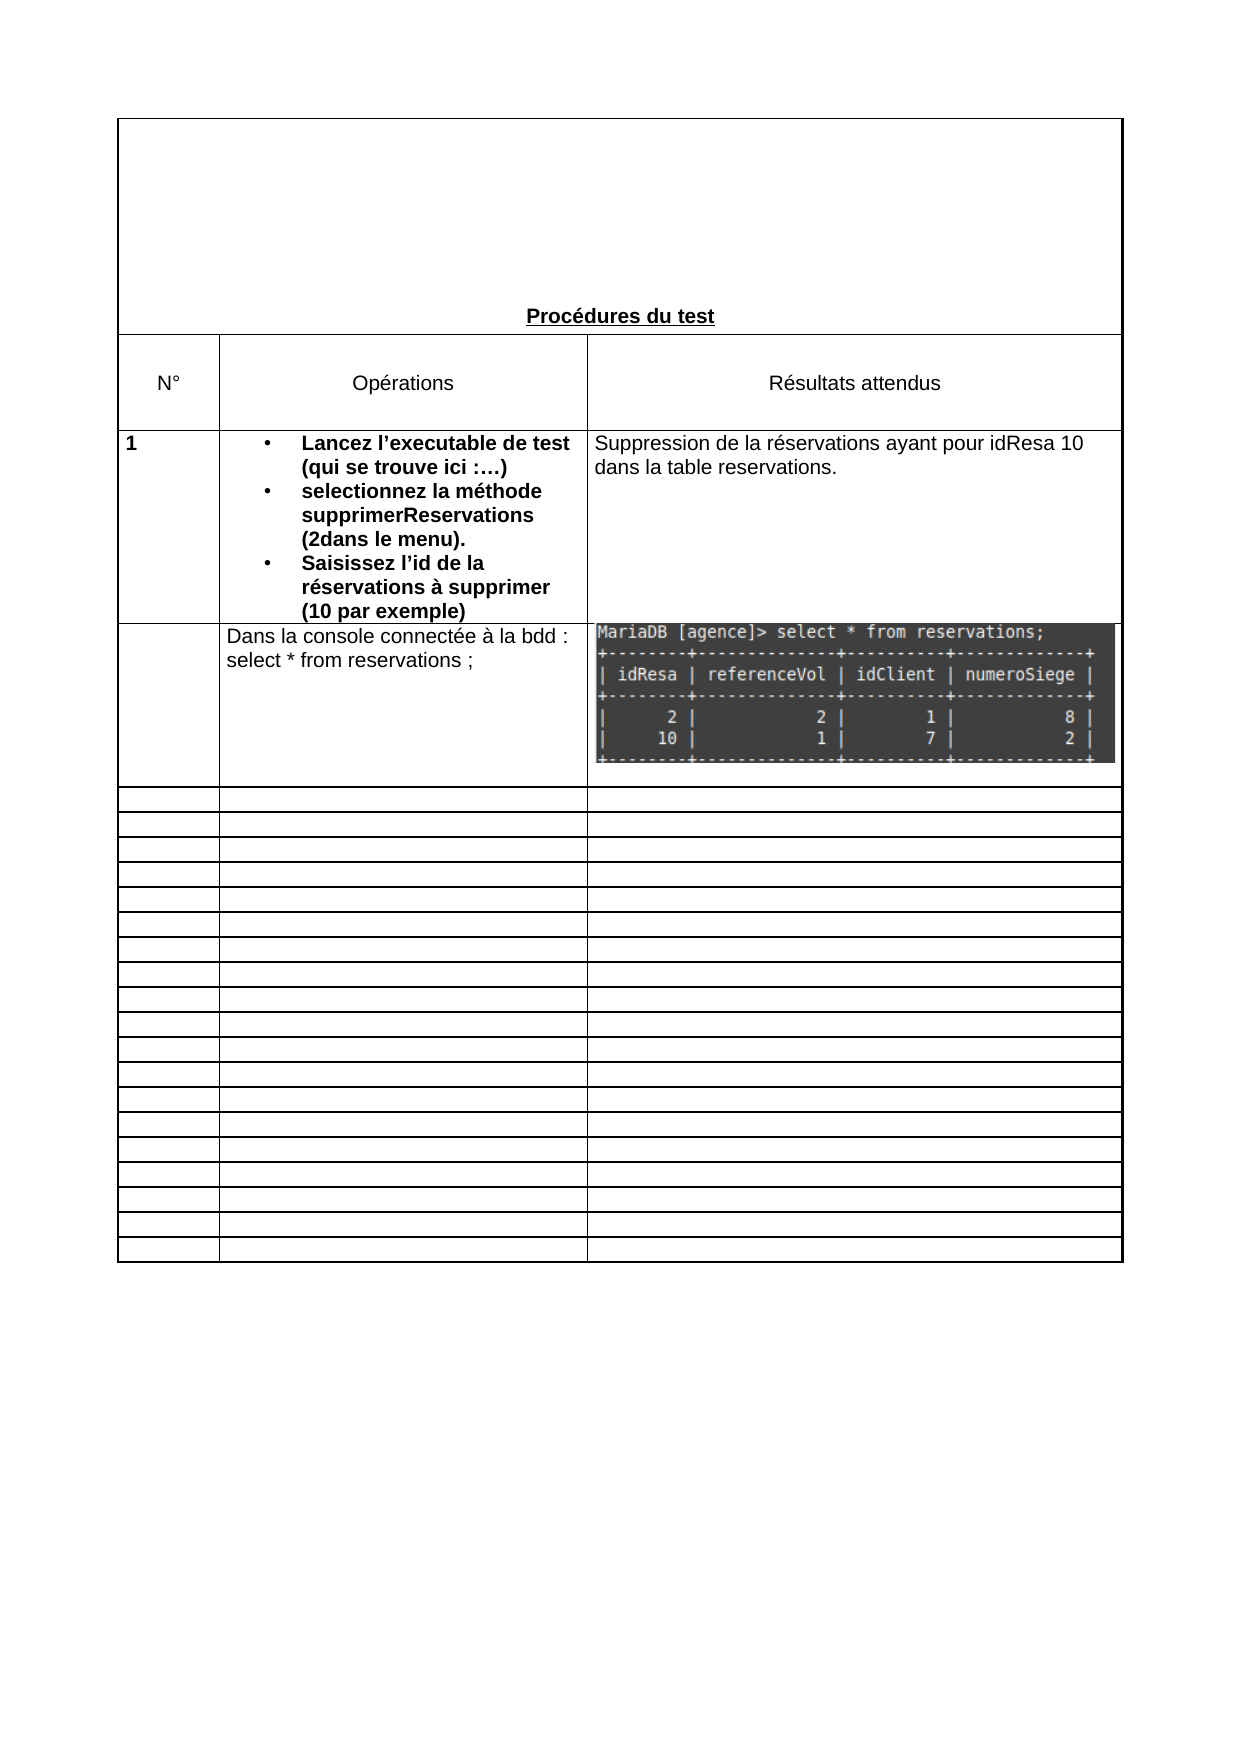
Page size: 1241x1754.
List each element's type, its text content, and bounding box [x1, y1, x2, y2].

table_cell [119, 813, 219, 836]
table_cell [220, 913, 587, 936]
table_cell [588, 624, 1121, 786]
table_cell [220, 813, 587, 836]
table_cell [588, 1113, 1121, 1136]
table_cell [119, 1238, 219, 1261]
table_cell [588, 888, 1121, 911]
table_cell [588, 938, 1121, 961]
table_cell [119, 624, 219, 786]
table_cell [588, 988, 1121, 1011]
table_cell [588, 1163, 1121, 1186]
table_cell [220, 963, 587, 986]
table_cell [220, 1113, 587, 1136]
table_cell Lancez l’executable de test (qui se trouve ici :…) selectionnez la méthode supprimerReservations (2dans le menu). Saisissez l’id de la réservations à supprimer (10 par exemple) [220, 431, 587, 622]
table_cell [119, 888, 219, 911]
table_cell Procédures du test [119, 119, 1121, 334]
table_cell [119, 1163, 219, 1186]
table_cell [220, 1238, 587, 1261]
table_cell [220, 863, 587, 886]
table_cell [588, 1188, 1121, 1211]
table_cell [220, 988, 587, 1011]
table_cell [119, 1063, 219, 1086]
table_cell [588, 863, 1121, 886]
table_cell [119, 963, 219, 986]
table_cell [220, 1063, 587, 1086]
table_cell [220, 938, 587, 961]
table_cell [119, 838, 219, 861]
table_cell [588, 1038, 1121, 1061]
table_cell [119, 788, 219, 811]
table_cell [588, 963, 1121, 986]
table_cell [119, 1013, 219, 1036]
table_cell [588, 913, 1121, 936]
table_cell [588, 1063, 1121, 1086]
table_cell [220, 1038, 587, 1061]
table_cell [588, 1088, 1121, 1111]
table_cell [588, 1013, 1121, 1036]
table_cell [119, 863, 219, 886]
picture [594, 623, 1116, 763]
table_cell [119, 988, 219, 1011]
table_cell [220, 1188, 587, 1211]
table_cell [119, 913, 219, 936]
table_cell Opérations [220, 335, 587, 429]
table_cell [220, 838, 587, 861]
table_cell [220, 1163, 587, 1186]
table_cell [119, 1213, 219, 1236]
table_cell [588, 788, 1121, 811]
table_cell [220, 888, 587, 911]
table_cell N° [119, 335, 219, 429]
table_cell [588, 813, 1121, 836]
table_cell [119, 938, 219, 961]
table_cell [220, 1088, 587, 1111]
table_cell [220, 788, 587, 811]
table_cell [220, 1213, 587, 1236]
table_cell [588, 1213, 1121, 1236]
table_cell 1 [119, 431, 219, 622]
table_cell [588, 1238, 1121, 1261]
table_cell [119, 1038, 219, 1061]
table_cell [220, 1138, 587, 1161]
table_cell [119, 1188, 219, 1211]
table_cell [588, 1138, 1121, 1161]
table_cell [119, 1113, 219, 1136]
table_cell Suppression de la réservations ayant pour idResa 10 dans la table reservations. [588, 431, 1121, 622]
table_cell Résultats attendus [588, 335, 1121, 429]
table_cell [119, 1088, 219, 1111]
table_cell [119, 1138, 219, 1161]
table_cell [220, 1013, 587, 1036]
table_cell Dans la console connectée à la bdd : select * from reservations ; [220, 624, 587, 786]
table_cell [588, 838, 1121, 861]
